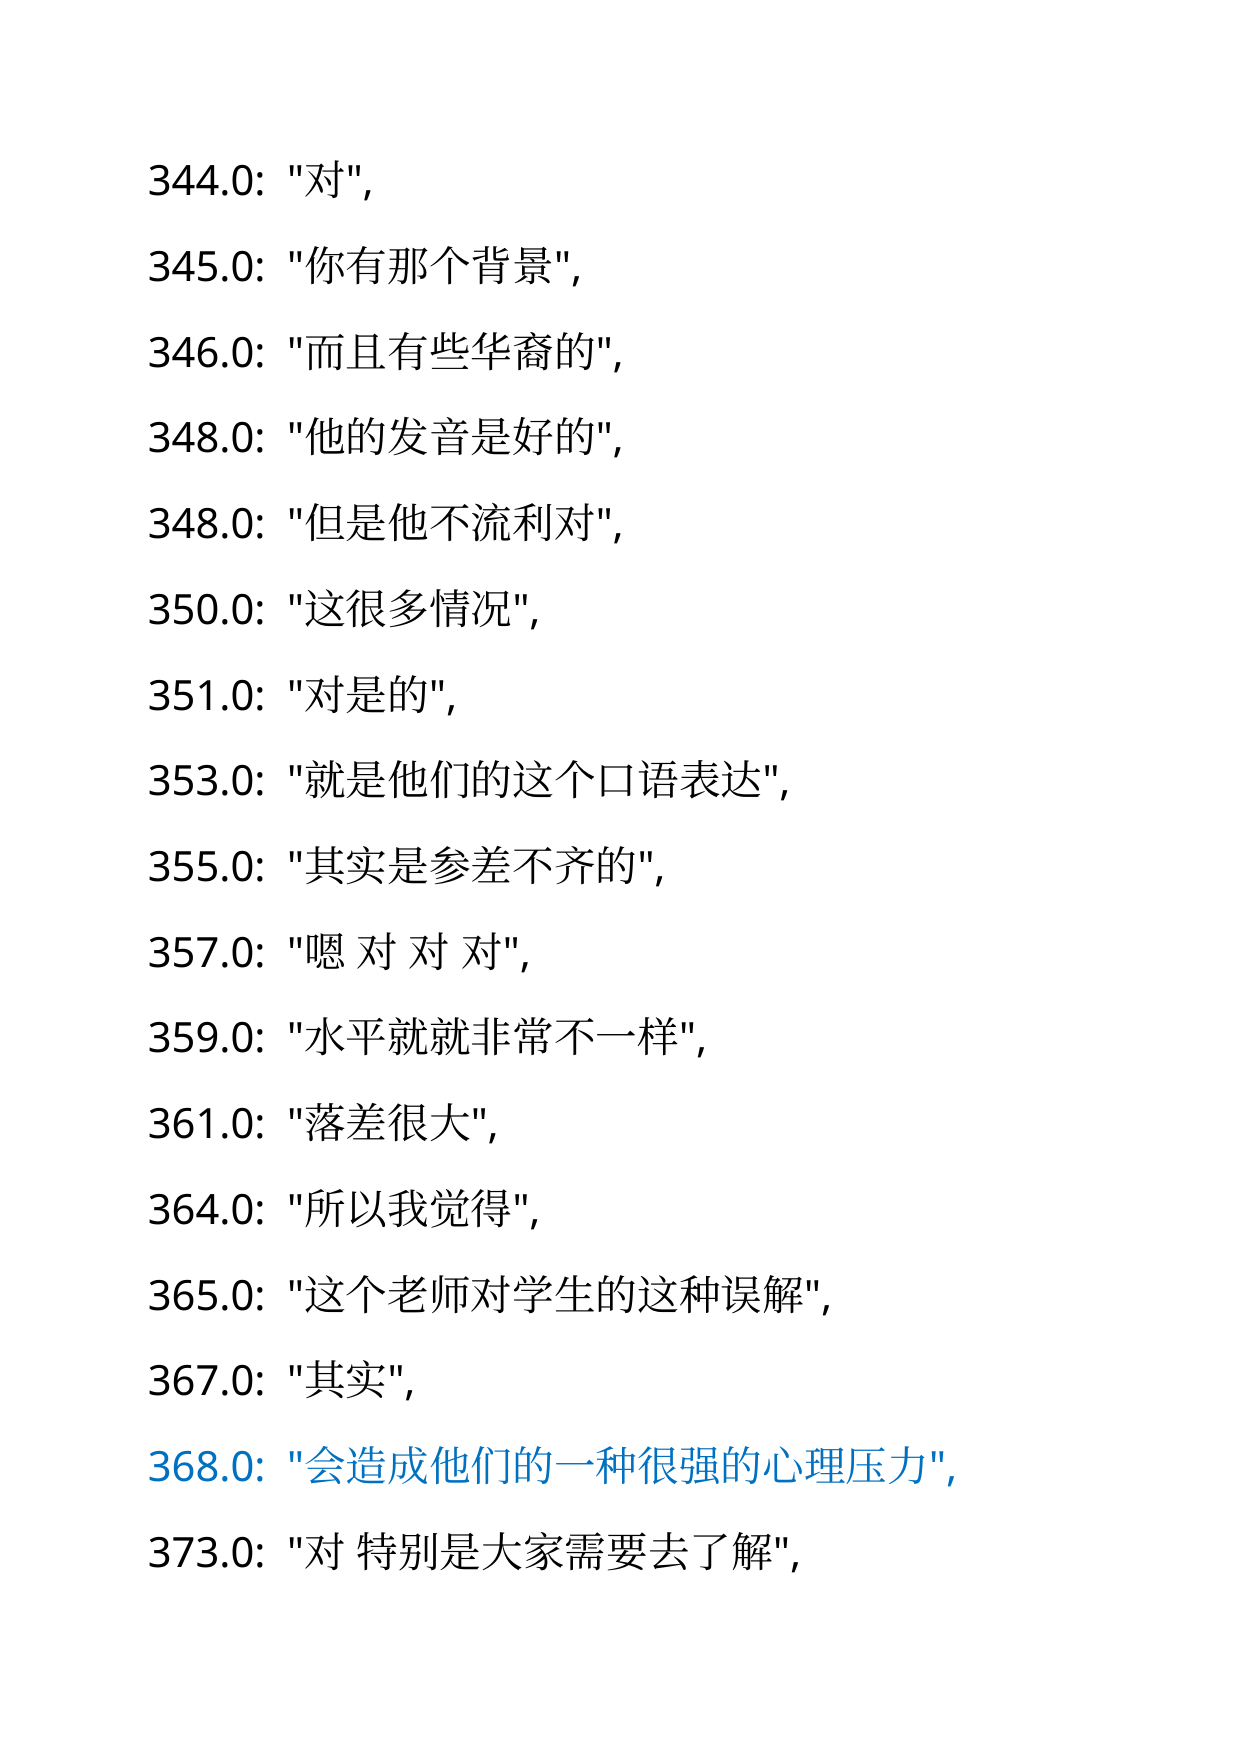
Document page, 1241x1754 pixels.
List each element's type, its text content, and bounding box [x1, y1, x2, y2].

text 368.0: "会造成他们的一种很强的心理压力", [148, 1433, 1093, 1494]
text 355.0: "其实是参差不齐的", [148, 833, 1093, 893]
text 344.0: "对", [148, 148, 1093, 208]
text 361.0: "落差很大", [148, 1091, 1093, 1151]
text 346.0: "而且有些华裔的", [148, 319, 1093, 379]
text 353.0: "就是他们的这个口语表达", [148, 748, 1093, 808]
text 350.0: "这很多情况", [148, 576, 1093, 636]
text 348.0: "他的发音是好的", [148, 405, 1093, 465]
text 357.0: "嗯 对 对 对", [148, 919, 1093, 979]
text 365.0: "这个老师对学生的这种误解", [148, 1262, 1093, 1322]
text 373.0: "对 特别是大家需要去了解", [148, 1519, 1093, 1579]
text 348.0: "但是他不流利对", [148, 491, 1093, 551]
text 351.0: "对是的", [148, 662, 1093, 722]
text 364.0: "所以我觉得", [148, 1176, 1093, 1236]
text 367.0: "其实", [148, 1348, 1093, 1408]
text 359.0: "水平就就非常不一样", [148, 1005, 1093, 1065]
text 345.0: "你有那个背景", [148, 233, 1093, 293]
